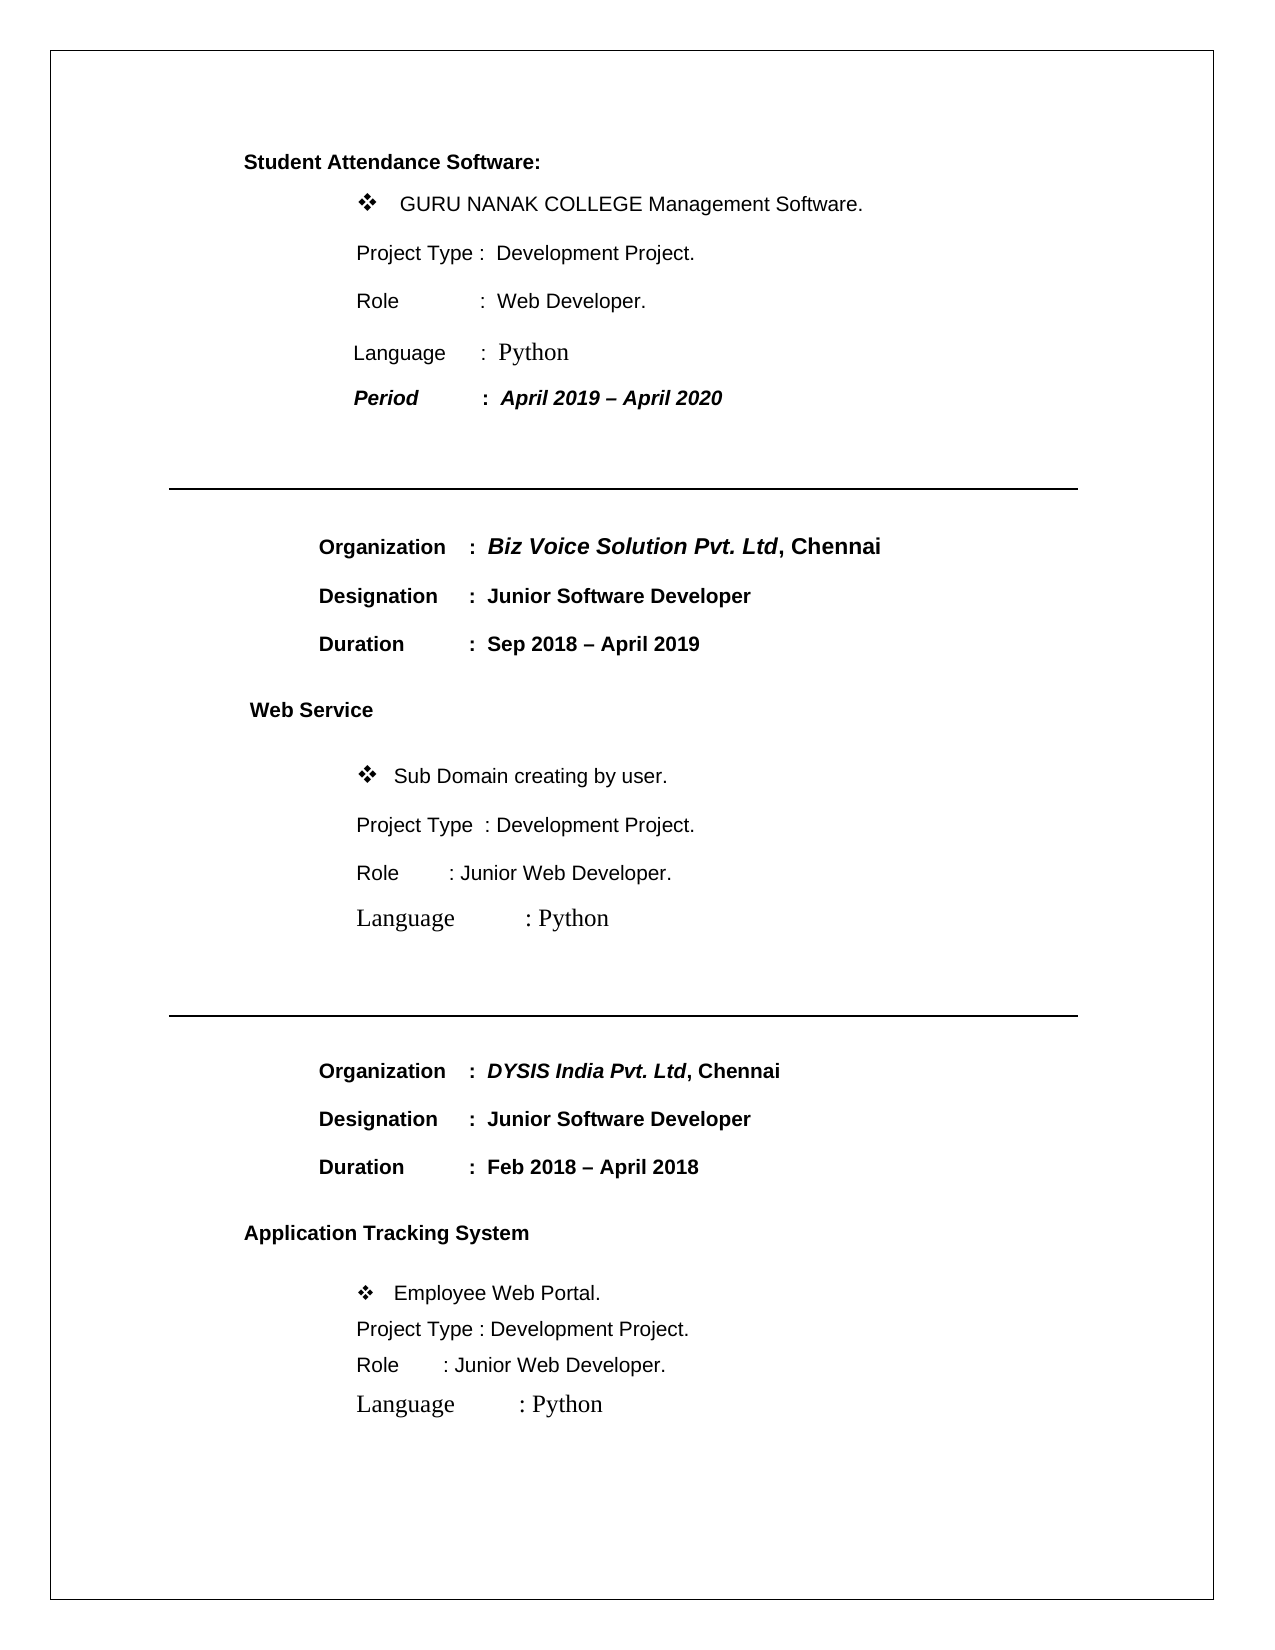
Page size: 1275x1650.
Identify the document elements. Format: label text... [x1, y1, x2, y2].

text Designation : Junior Software Developer [244, 584, 1077, 608]
text Language : Python [356, 1389, 1077, 1417]
text Role : Junior Web Developer. [356, 861, 1077, 885]
list Sub Domain creating by user. [356, 764, 1077, 789]
text Language : Python [356, 903, 1077, 932]
text Role : Junior Web Developer. [356, 1353, 1077, 1377]
text Organization : DYSIS India Pvt. Ltd, Chennai [169, 1059, 1077, 1083]
text Student Attendance Software: [169, 150, 1077, 174]
text Role : Web Developer. [281, 289, 1077, 313]
text Project Type : Development Project. [356, 241, 1077, 265]
text Organization : Biz Voice Solution Pvt. Ltd, Chennai [169, 533, 1077, 559]
text Application Tracking System [169, 1221, 1077, 1245]
text Duration : Sep 2018 – April 2019 [244, 632, 1077, 656]
list GURU NANAK COLLEGE Management Software. [356, 192, 1077, 217]
text Web Service [244, 698, 1077, 722]
text Duration : Feb 2018 – April 2018 [244, 1155, 1077, 1179]
text Period : April 2019 – April 2020 [169, 386, 1077, 410]
text Project Type : Development Project. [356, 813, 1077, 837]
text Language : Python [169, 337, 1077, 366]
text Project Type : Development Project. [356, 1317, 1077, 1341]
list Employee Web Portal. [356, 1281, 1077, 1305]
text Designation : Junior Software Developer [244, 1107, 1077, 1131]
